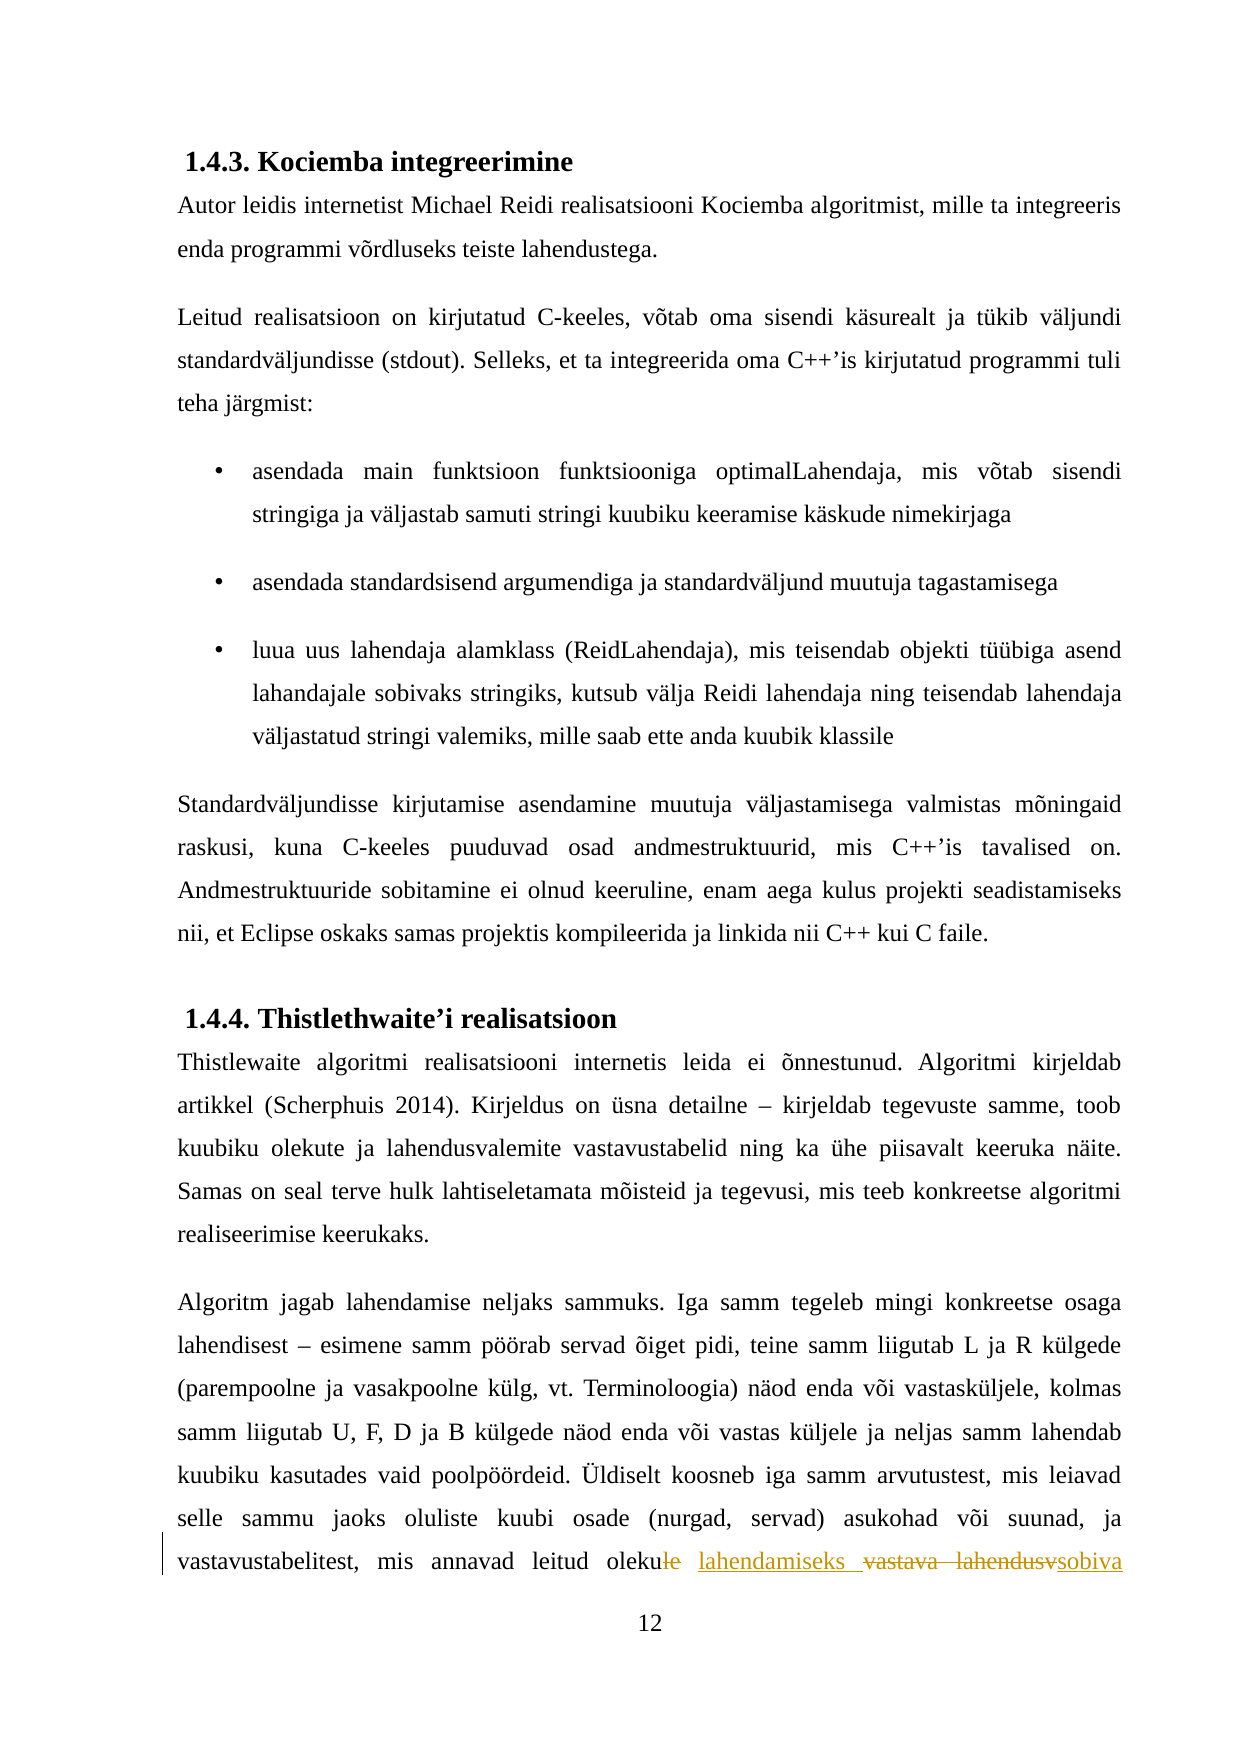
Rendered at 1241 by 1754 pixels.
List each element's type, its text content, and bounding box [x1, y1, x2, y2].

list luua uus lahendaja alamklass (ReidLahendaja), mis teisendab objekti tüübiga asend lahandajale sobivaks stringiks, kutsub välja Reidi lahendaja ning teisendab lahendaja väljastatud stringi valemiks, mille saab ette anda kuubik klassile [214, 635, 1122, 750]
text Algoritm jagab lahendamise neljaks sammuks. Iga samm tegeleb mingi konkreetse osaga lahendisest – esimene samm pöörab servad õiget pidi, teine samm liigutab L ja R külgede (parempoolne ja vasakpoolne külg, vt. Terminoloogia) näod enda või vastasküljele, kolmas samm liigutab U, F, D ja B külgede näod enda või vastas küljele ja neljas samm lahendab kuubiku kasutades vaid poolpöördeid. Üldiselt koosneb iga samm arvutustest, mis leiavad selle sammu jaoks oluliste kuubi osade (nurgad, servad) asukohad või suunad, ja vastavustabelitest, mis annavad leitud oleku lahendamiseks sobiva valemi. Erandiks on esimene samm, kus artikkel vastavustabelit ei anna (tabel tuleb kas ise välja mõelda või kasutada mõnd muud algoritmi). [177, 1287, 1122, 1575]
subtitle Kociemba integreerimine [177, 144, 1122, 178]
list asendada standardsisend argumendiga ja standardväljund muutuja tagastamisega [214, 567, 1122, 596]
subtitle Thistlethwaite’i realisatsioon [177, 1001, 1122, 1034]
text Standardväljundisse kirjutamise asendamine muutuja väljastamisega valmistas mõningaid raskusi, kuna C-keeles puuduvad osad andmestruktuurid, mis C++’is tavalised on. Andmestruktuuride sobitamine ei olnud keeruline, enam aega kulus projekti seadistamiseks nii, et Eclipse oskaks samas projektis kompileerida ja linkida nii C++ kui C faile. [177, 789, 1122, 947]
text Autor leidis internetist Michael Reidi realisatsiooni Kociemba algoritmist, mille ta integreeris enda programmi võrdluseks teiste lahendustega. [177, 191, 1122, 262]
list asendada main funktsioon funktsiooniga optimalLahendaja, mis võtab sisendi stringiga ja väljastab samuti stringi kuubiku keeramise käskude nimekirjaga [214, 456, 1122, 528]
text Leitud realisatsioon on kirjutatud C-keeles, võtab oma sisendi käsurealt ja tükib väljundi standardväljundisse (stdout). Selleks, et ta integreerida oma C++’is kirjutatud programmi tuli teha järgmist: [177, 302, 1122, 417]
text Thistlewaite algoritmi realisatsiooni internetis leida ei õnnestunud. Algoritmi kirjeldab artikkel (Scherphuis 2014). Kirjeldus on üsna detailne – kirjeldab tegevuste samme, toob kuubiku olekute ja lahendusvalemite vastavustabelid ning ka ühe piisavalt keeruka näite. Samas on seal terve hulk lahtiseletamata mõisteid ja tegevusi, mis teeb konkreetse algoritmi realiseerimise keerukaks. [177, 1047, 1122, 1248]
